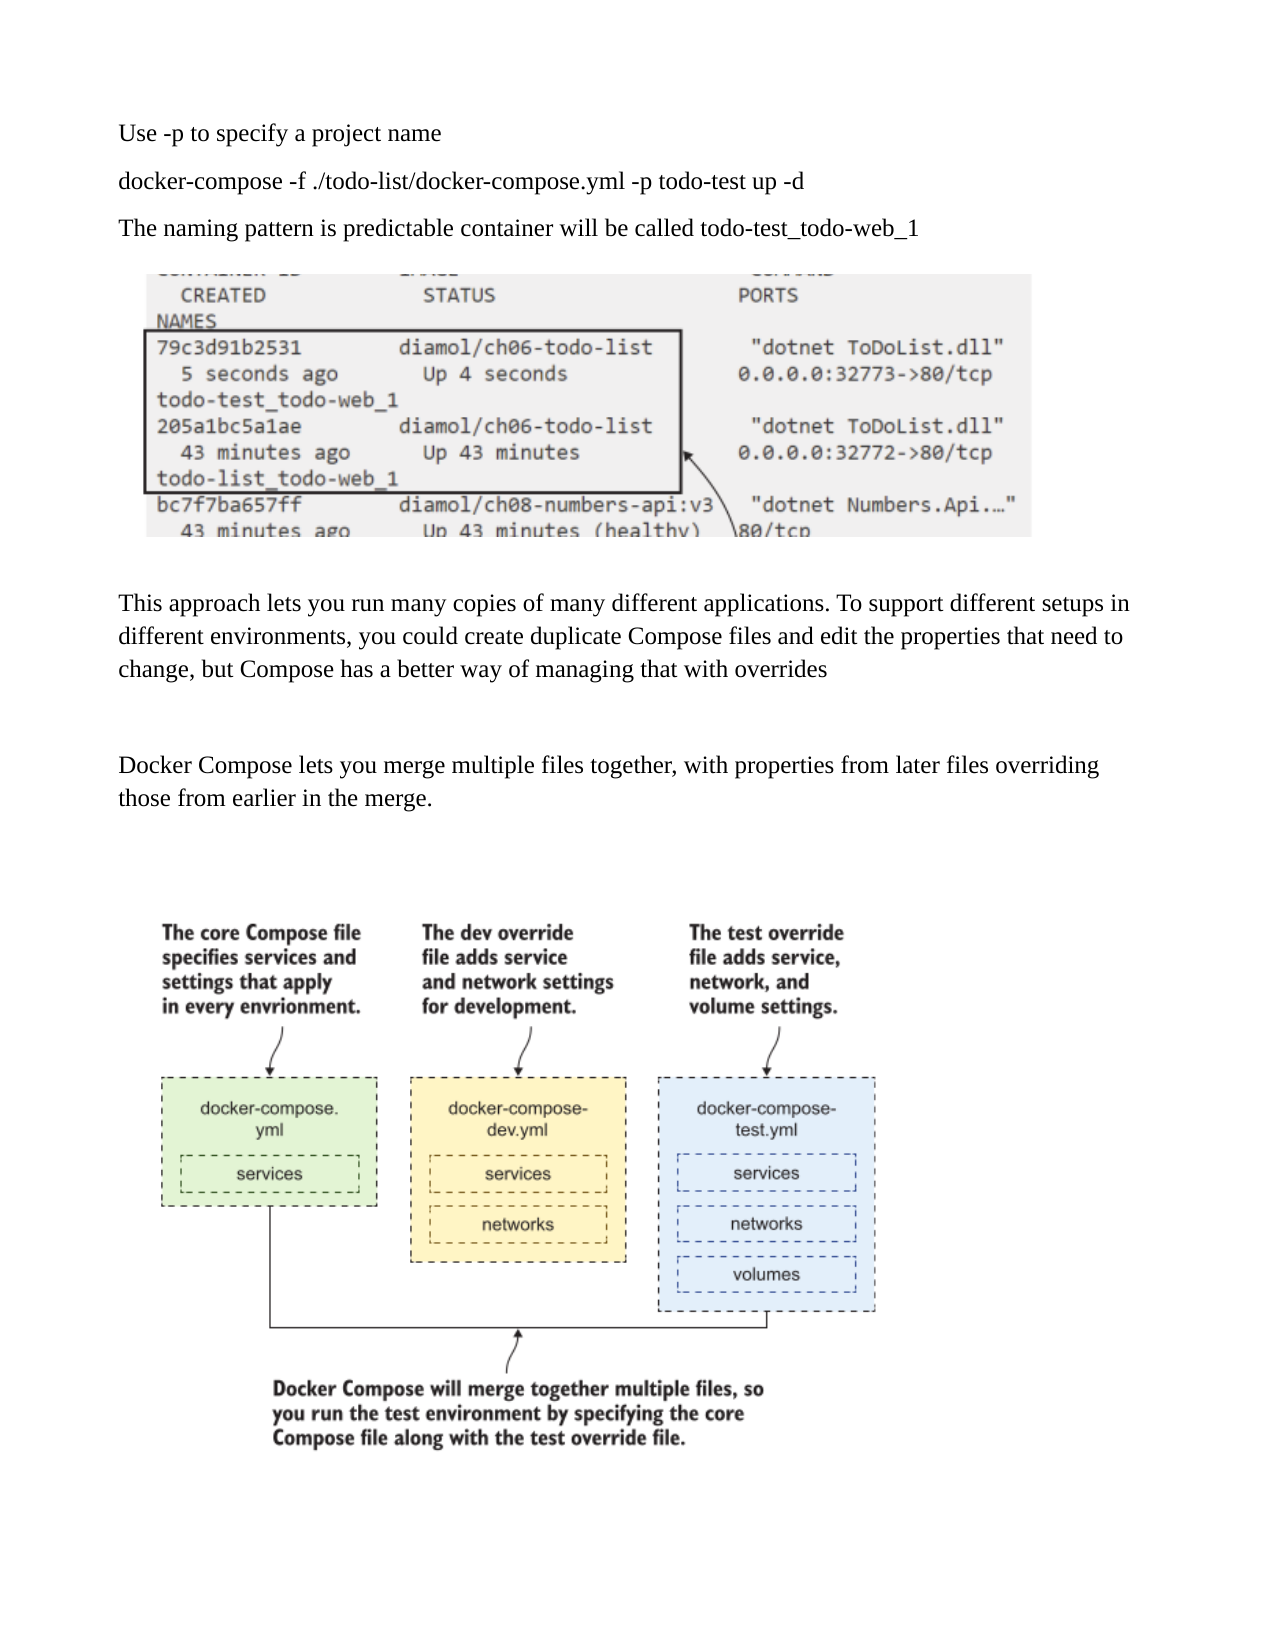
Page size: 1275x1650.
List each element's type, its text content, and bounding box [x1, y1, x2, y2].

text Use -p to specify a project name [118, 118, 1157, 147]
text docker-compose -f ./todo-list/docker-compose.yml -p todo-test up -d [118, 166, 1157, 194]
text Docker Compose lets you merge multiple files together, with properties from later files overriding those from earlier in the merge. [118, 750, 1157, 811]
picture [92, 274, 1093, 537]
picture [108, 898, 1148, 1483]
text The naming pattern is predictable container will be called todo-test_todo-web_1 [118, 213, 1157, 242]
text This approach lets you run many copies of many different applications. To support different setups in different environments, you could create duplicate Compose files and edit the properties that need to change, but Compose has a better way of managing that with overrides [118, 588, 1157, 683]
